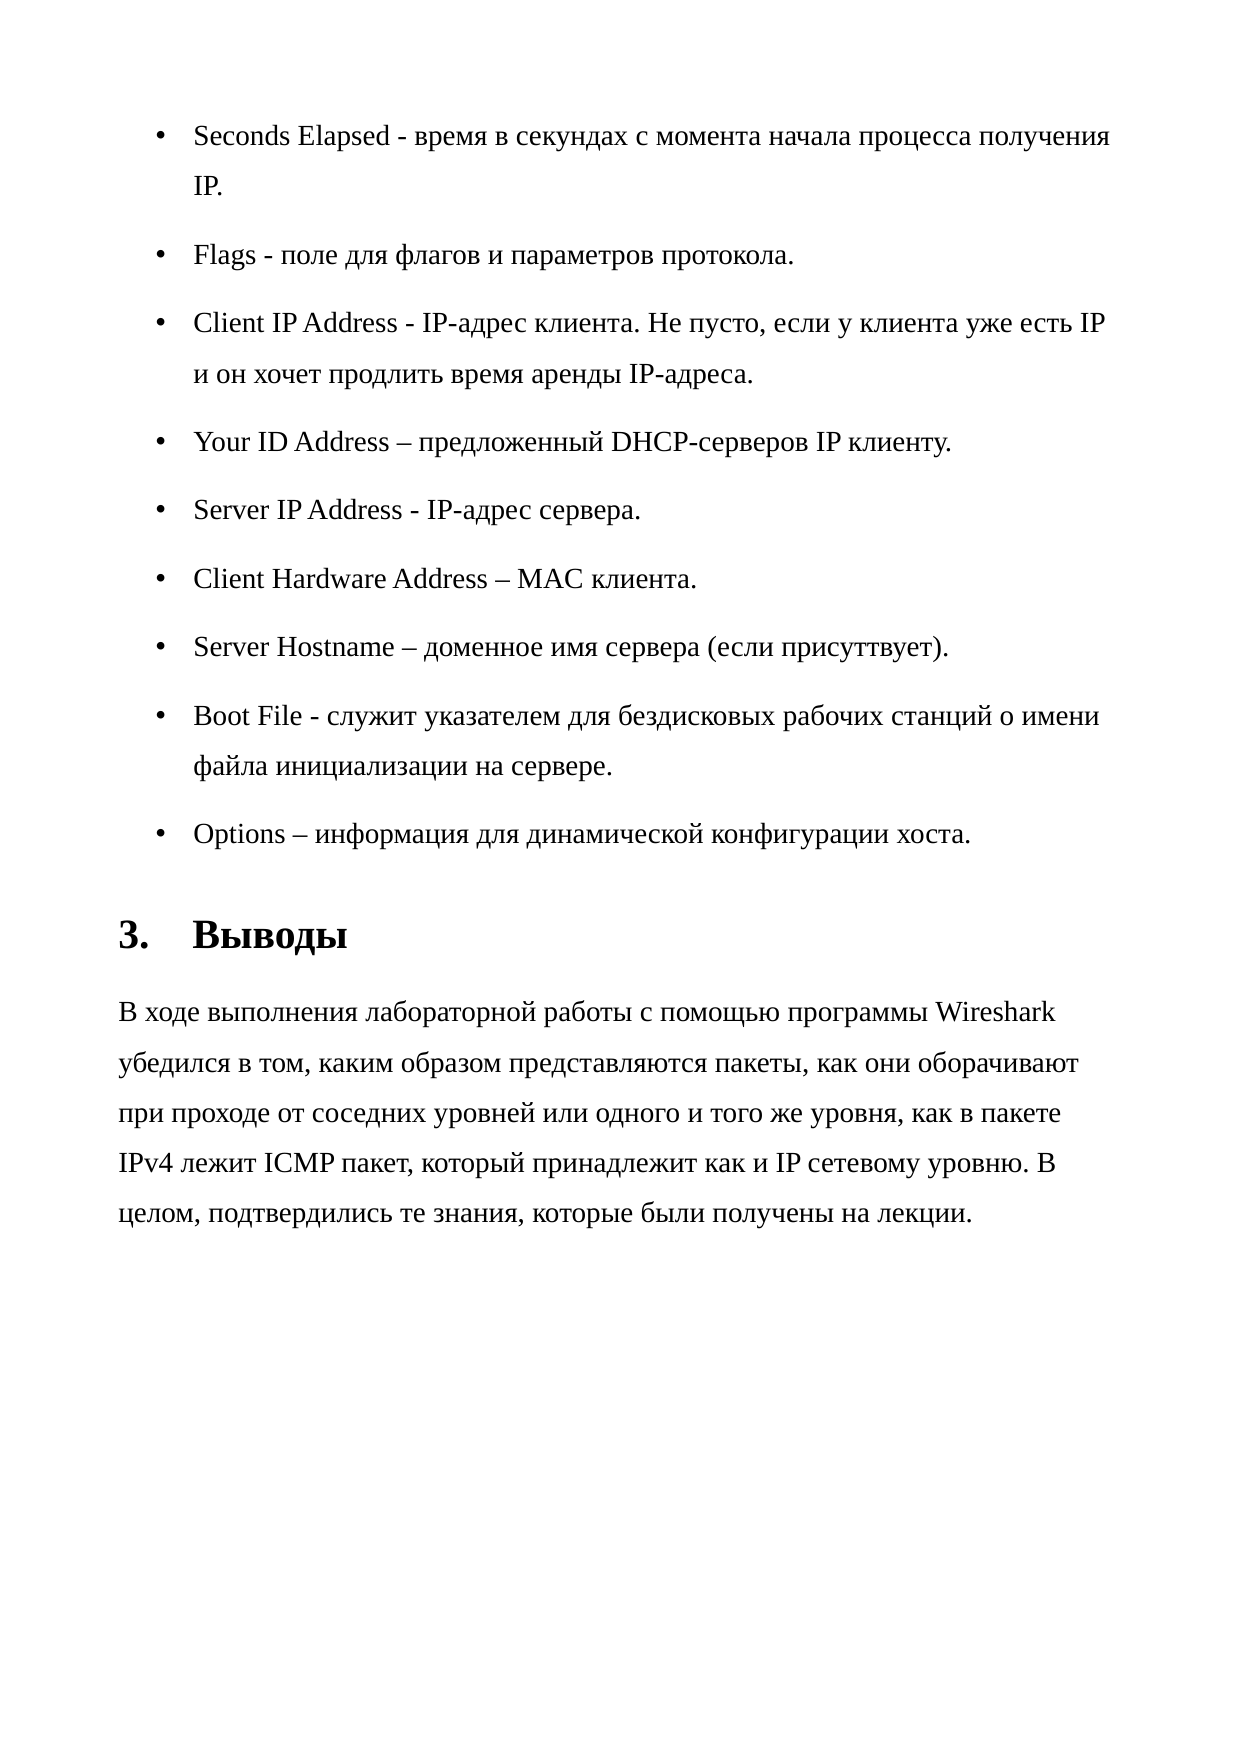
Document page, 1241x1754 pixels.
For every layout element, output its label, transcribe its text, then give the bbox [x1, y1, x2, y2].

text В ходе выполнения лабораторной работы с помощью программы Wireshark убедился в том, каким образом представляются пакеты, как они оборачивают при проходе от соседних уровней или одного и того же уровня, как в пакете IPv4 лежит ICMP пакет, который принадлежит как и IP сетевому уровню. В целом, подтвердились те знания, которые были получены на лекции. [118, 994, 1122, 1229]
list Client IP Address - IP-адрес клиента. Не пусто, если у клиента уже есть IP и он хочет продлить время аренды IP-адреса. [156, 305, 1122, 389]
subtitle Выводы [118, 910, 1122, 958]
list Your ID Address – предложенный DHCP-серверов IP клиенту. [156, 424, 1122, 458]
list Server IP Address - IP-адрес сервера. [156, 492, 1122, 526]
list Seconds Elapsed - время в секундах с момента начала процесса получения IP. [156, 118, 1122, 202]
list Boot File - служит указателем для бездисковых рабочих станций о имени файла инициализации на сервере. [156, 698, 1122, 782]
list Server Hostname – доменное имя сервера (если присуттвует). [156, 629, 1122, 663]
list Options – информация для динамической конфигурации хоста. [156, 817, 1122, 850]
list Client Hardware Address – MAC клиента. [156, 561, 1122, 594]
list Flags - поле для флагов и параметров протокола. [156, 237, 1122, 271]
